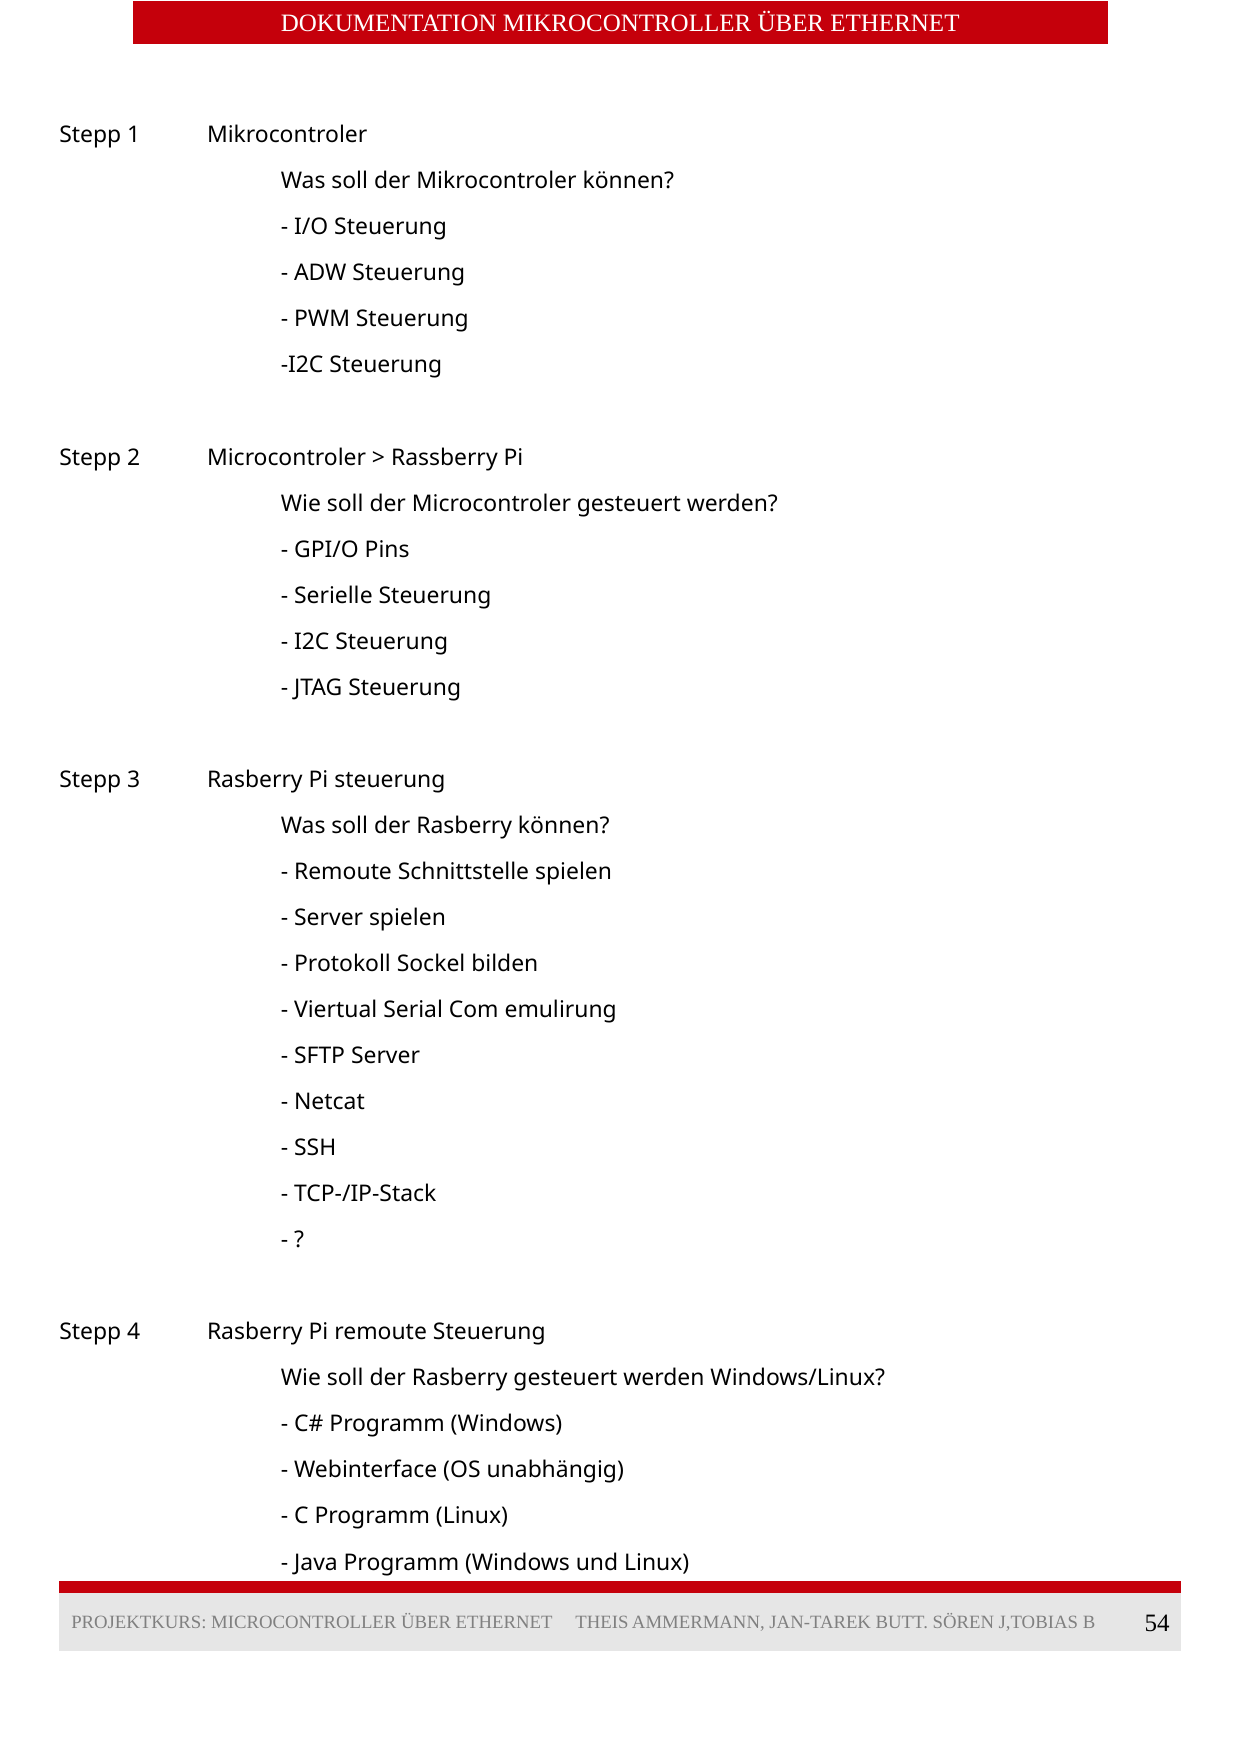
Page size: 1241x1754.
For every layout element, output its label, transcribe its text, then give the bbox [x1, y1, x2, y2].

text - GPI/O Pins [281, 532, 1181, 564]
text - Remoute Schnittstelle spielen [281, 855, 1181, 886]
text Stepp 4 Rasberry Pi remoute Steuerung [59, 1315, 1181, 1346]
text -I2C Steuerung [281, 348, 1181, 379]
text - Server spielen [281, 901, 1181, 932]
text - Protokoll Sockel bilden [281, 947, 1181, 978]
text - TCP-/IP-Stack [281, 1177, 1181, 1208]
text - PWM Steuerung [281, 302, 1181, 333]
text - C# Programm (Windows) [281, 1407, 1181, 1438]
text - Viertual Serial Com emulirung [281, 993, 1181, 1024]
text - I/O Steuerung [281, 210, 1181, 241]
text Wie soll der Microcontroler gesteuert werden? [281, 486, 1181, 518]
text Stepp 2 Microcontroler > Rassberry Pi [59, 440, 1181, 472]
text - JTAG Steuerung [281, 671, 1181, 702]
text Stepp 1 Mikrocontroler [59, 118, 1181, 149]
text - ? [281, 1223, 1181, 1254]
text - SFTP Server [281, 1039, 1181, 1070]
text Was soll der Rasberry können? [281, 809, 1181, 840]
text Was soll der Mikrocontroler können? [281, 164, 1181, 195]
text Wie soll der Rasberry gesteuert werden Windows/Linux? [281, 1361, 1181, 1392]
text - ADW Steuerung [281, 256, 1181, 287]
text - C Programm (Linux) [281, 1499, 1181, 1531]
text Stepp 3 Rasberry Pi steuerung [59, 763, 1181, 794]
text - Netcat [281, 1085, 1181, 1116]
text - I2C Steuerung [281, 624, 1181, 656]
text - Java Programm (Windows und Linux) [281, 1545, 1181, 1577]
text - Serielle Steuerung [281, 578, 1181, 610]
text - SSH [281, 1131, 1181, 1162]
text - Webinterface (OS unabhängig) [281, 1453, 1181, 1484]
